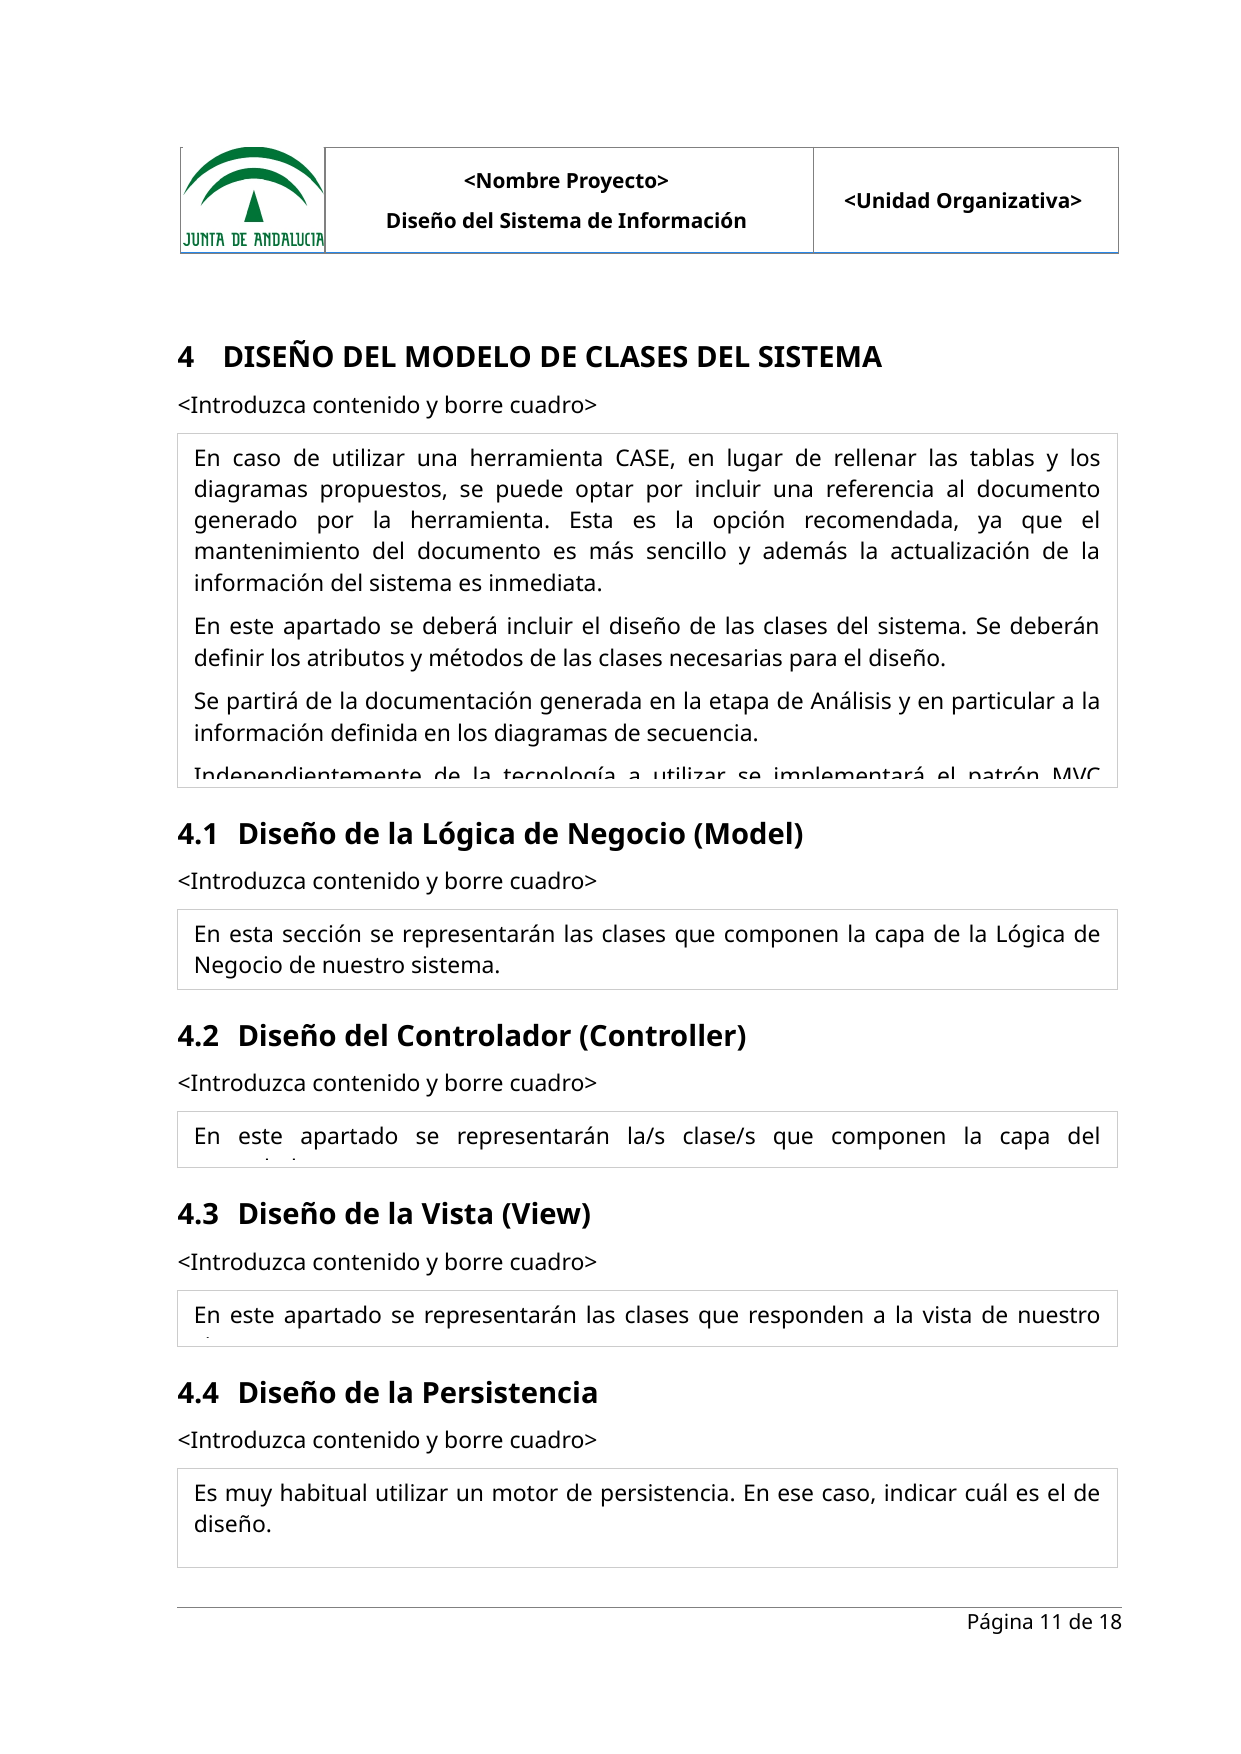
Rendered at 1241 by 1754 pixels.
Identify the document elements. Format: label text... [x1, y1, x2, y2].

text En este apartado se deberá incluir el diseño de las clases del sistema. Se deberán definir los atributos y métodos de las clases necesarias para el diseño. [194, 610, 1101, 673]
text Es muy habitual utilizar un motor de persistencia. En ese caso, indicar cuál es el de diseño. [194, 1477, 1101, 1539]
subtitle Diseño de la Vista (View) [177, 1193, 1122, 1233]
subtitle Diseño del Controlador (Controller) [177, 1015, 1122, 1055]
subtitle DISEÑO DEL MODELO DE CLASES DEL SISTEMA [177, 336, 1122, 376]
text En caso de utilizar una herramienta CASE, en lugar de rellenar las tablas y los diagramas propuestos, se puede optar por incluir una referencia al documento generado por la herramienta. Esta es la opción recomendada, ya que el mantenimiento del documento es más sencillo y además la actualización de la información del sistema es inmediata. [194, 441, 1101, 598]
text <Introduzca contenido y borre cuadro> [177, 389, 1122, 420]
text <Introduzca contenido y borre cuadro> [177, 1424, 1122, 1455]
text <Introduzca contenido y borre cuadro> [177, 1246, 1122, 1277]
text Independientemente de la tecnología a utilizar se implementará el patrón MVC (Model View Controler), como buena práctica a utilizar. Se recomienda seguir las pautas definidas en MADEJA para el diseño y construcción de las capas. [194, 760, 1101, 779]
text Se partirá de la documentación generada en la etapa de Análisis y en particular a la información definida en los diagramas de secuencia. [194, 685, 1101, 748]
subtitle Diseño de la Persistencia [177, 1372, 1122, 1412]
picture [183, 147, 324, 246]
text En esta sección se representarán las clases que componen la capa de la Lógica de Negocio de nuestro sistema. [194, 918, 1101, 981]
text <Introduzca contenido y borre cuadro> [177, 1067, 1122, 1099]
text <Introduzca contenido y borre cuadro> [177, 865, 1122, 897]
text En este apartado se representarán las clases que responden a la vista de nuestro sistema. [194, 1298, 1101, 1338]
text En este apartado se representarán la/s clase/s que componen la capa del controlador. [194, 1120, 1101, 1159]
subtitle Diseño de la Lógica de Negocio (Model) [177, 813, 1122, 853]
